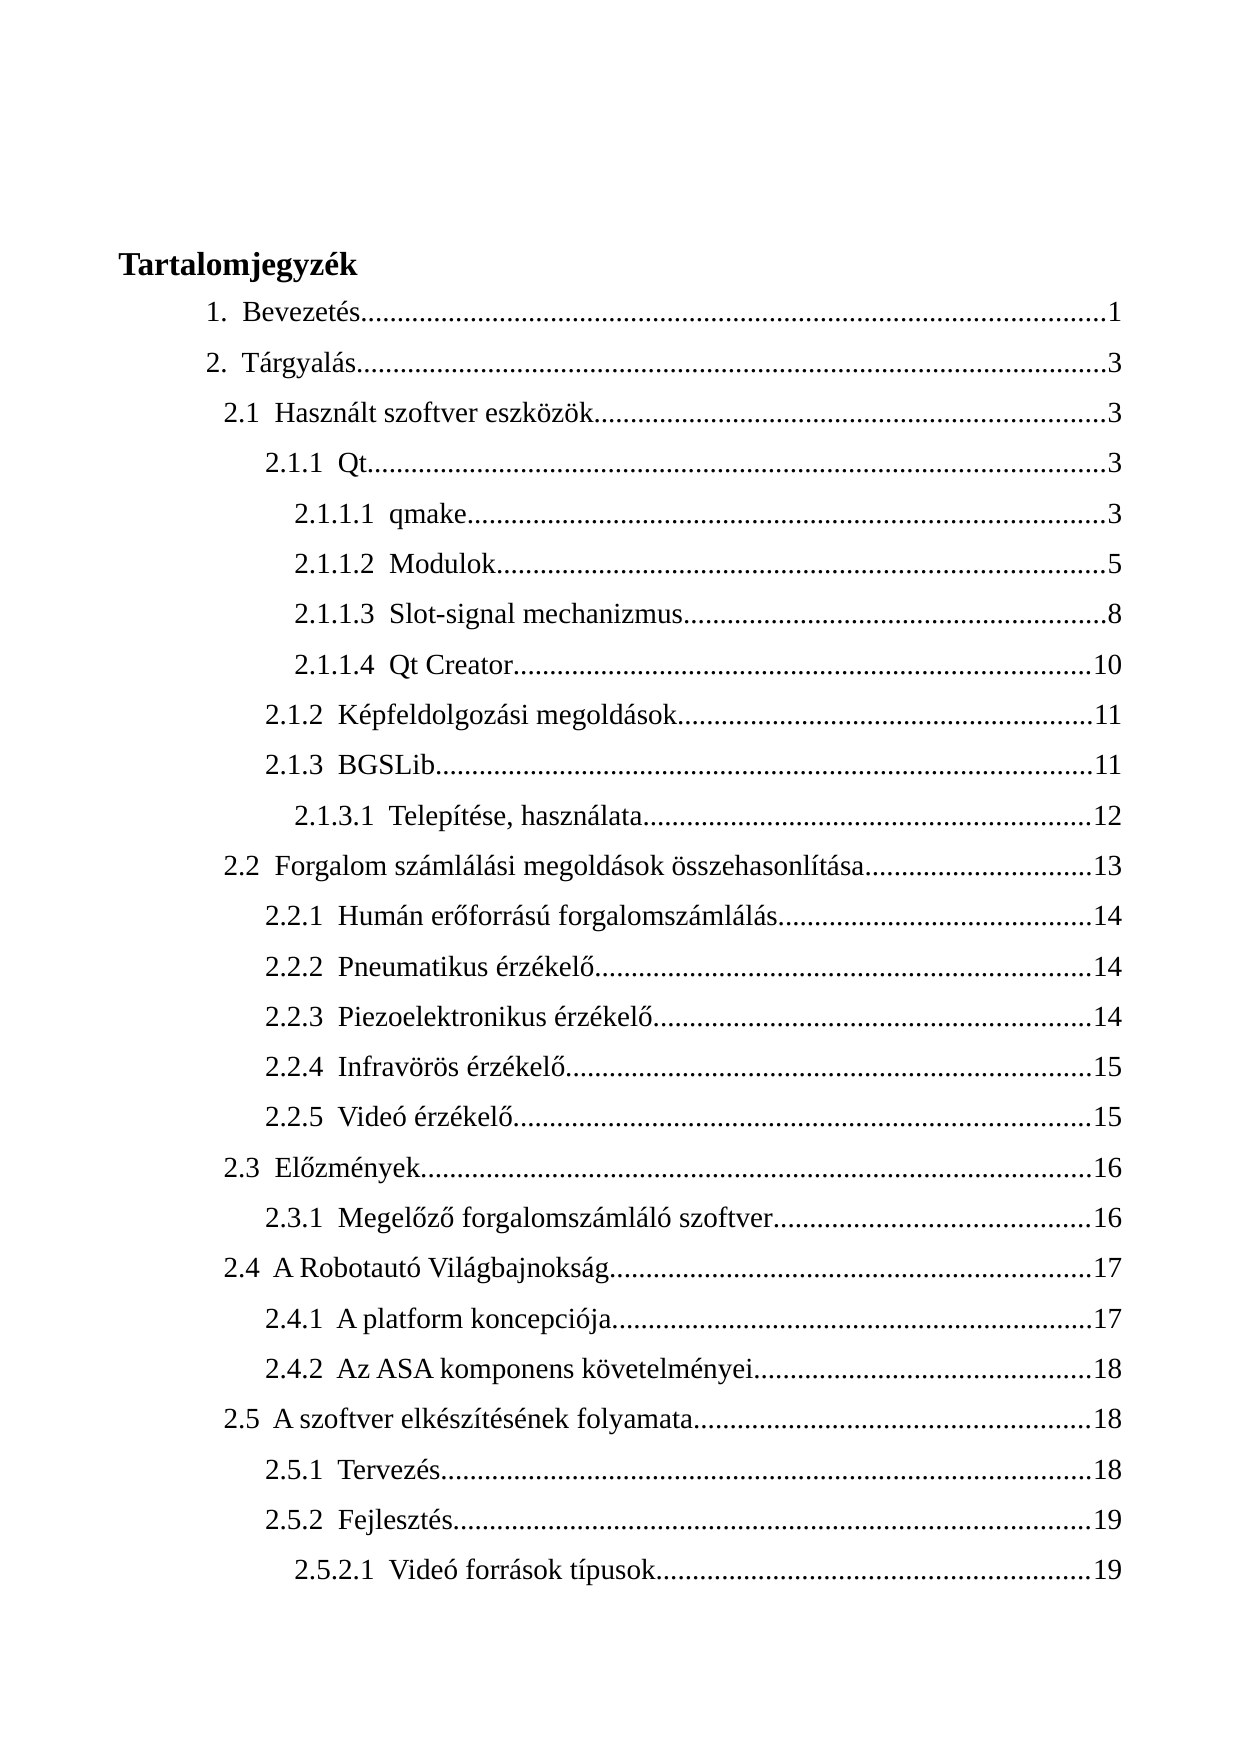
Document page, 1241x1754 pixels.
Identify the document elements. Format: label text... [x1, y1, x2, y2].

text 2.5.1 Tervezés 18 [177, 1452, 1122, 1485]
text 2.2.1 Humán erőforrású forgalomszámlálás 14 [177, 898, 1122, 932]
text 2.2 Forgalom számlálási megoldások összehasonlítása 13 [136, 848, 1122, 882]
text 2.1.1 Qt 3 [177, 446, 1122, 479]
text 2.4.1 A platform koncepciója 17 [177, 1301, 1122, 1334]
text 2.2.4 Infravörös érzékelő 15 [177, 1049, 1122, 1083]
text 2.1.1.4 Qt Creator 10 [207, 647, 1122, 680]
text 2.2.2 Pneumatikus érzékelő 14 [177, 949, 1122, 982]
text 2.5 A szoftver elkészítésének folyamata 18 [136, 1401, 1122, 1435]
text 2.1.1.3 Slot-signal mechanizmus 8 [207, 596, 1122, 630]
text 2.1.1.1 qmake 3 [207, 496, 1122, 529]
text 2.3 Előzmények 16 [136, 1150, 1122, 1183]
text 2.4.2 Az ASA komponens követelményei 18 [177, 1351, 1122, 1385]
text 2.1.3.1 Telepítése, használata 12 [207, 798, 1122, 831]
text 2.3.1 Megelőző forgalomszámláló szoftver 16 [177, 1200, 1122, 1234]
text 2. Tárgyalás 3 [118, 345, 1122, 378]
text 2.5.2 Fejlesztés 19 [177, 1502, 1122, 1536]
text 2.2.3 Piezoelektronikus érzékelő 14 [177, 999, 1122, 1032]
text 1. Bevezetés 1 [118, 294, 1122, 328]
text 2.1.1.2 Modulok 5 [207, 546, 1122, 580]
text 2.2.5 Videó érzékelő 15 [177, 1099, 1122, 1133]
text 2.1.2 Képfeldolgozási megoldások 11 [177, 697, 1122, 731]
text 2.4 A Robotautó Világbajnokság 17 [136, 1251, 1122, 1284]
subtitle Tartalomjegyzék [118, 244, 1122, 282]
text 2.1 Használt szoftver eszközök 3 [136, 395, 1122, 429]
text 2.1.3 BGSLib 11 [177, 747, 1122, 781]
text 2.5.2.1 Videó források típusok 19 [207, 1552, 1122, 1586]
